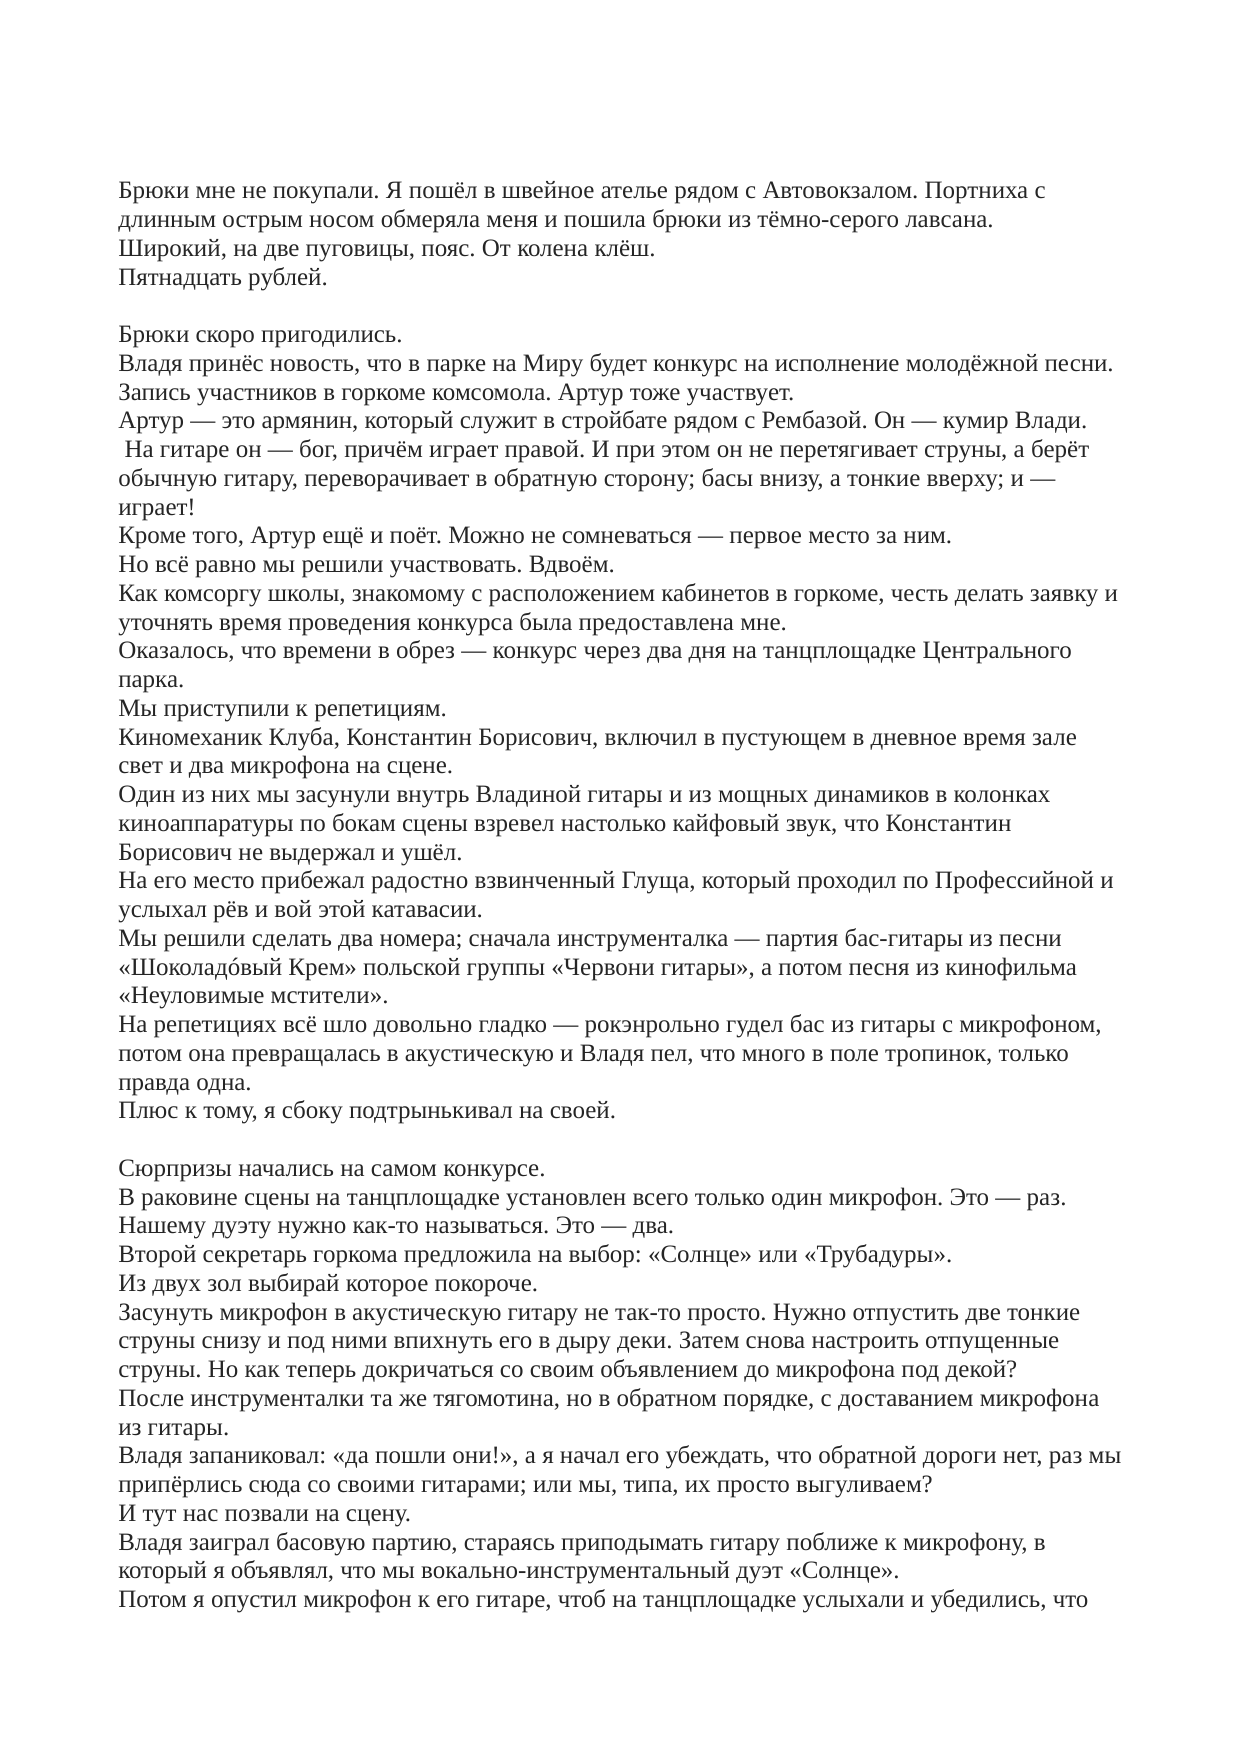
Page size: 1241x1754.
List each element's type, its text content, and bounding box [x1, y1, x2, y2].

text Как комсоргу школы, знакомому с расположением кабинетов в горкоме, честь делать заявку и уточнять время проведения конкурса была предоставлена мне. [118, 578, 1122, 636]
text Засунуть микрофон в акустическую гитару не так-то просто. Нужно отпустить две тонкие струны снизу и под ними впихнуть его в дыру деки. Затем снова настроить отпущенные струны. Но как теперь докричаться со своим объявлением до микрофона под декой? [118, 1297, 1122, 1383]
text Владя принёс новость, что в парке на Миру будет конкурс на исполнение молодёжной песни. Запись участников в горкоме комсомола. Артур тоже участвует. [118, 348, 1122, 406]
text Владя заиграл басовую партию, стараясь приподымать гитару поближе к микрофону, в который я объявлял, что мы вокально-инструментальный дуэт «Солнце». [118, 1527, 1122, 1584]
text Брюки скоро пригодились. [118, 319, 1122, 348]
text В раковине сцены на танцплощадке установлен всего только один микрофон. Это — раз. [118, 1182, 1122, 1211]
text Из двух зол выбирай которое покороче. [118, 1268, 1122, 1297]
text Мы решили сделать два номера; сначала инструменталка — партия бас-гитары из песни «Шоколадóвый Крем» польской группы «Червони гитары», а потом песня из кинофильма «Неуловимые мстители». [118, 923, 1122, 1009]
text После инструменталки та же тягомотина, но в обратном порядке, с доставанием микрофона из гитары. [118, 1383, 1122, 1441]
text Сюрпризы начались на самом конкурсе. [118, 1153, 1122, 1182]
text И тут нас позвали на сцену. [118, 1498, 1122, 1527]
text Оказалось, что времени в обрез — конкурс через два дня на танцплощадке Центрального парка. [118, 636, 1122, 693]
text На гитаре он — бог, причём играет правой. И при этом он не перетягивает струны, а берёт обычную гитару, переворачивает в обратную сторону; басы внизу, а тонкие вверху; и — играет! [118, 434, 1122, 521]
text Потом я опустил микрофон к его гитаре, чтоб на танцплощадке услыхали и убедились, что [118, 1584, 1122, 1613]
text Мы приступили к репетициям. [118, 693, 1122, 722]
text Владя запаниковал: «да пошли они!», а я начал его убеждать, что обратной дороги нет, раз мы припёрлись сюда со своими гитарами; или мы, типа, их просто выгуливаем? [118, 1441, 1122, 1498]
text Нашему дуэту нужно как-то называться. Это — два. [118, 1211, 1122, 1239]
text На его место прибежал радостно взвинченный Глуща, который проходил по Профессийной и услыхал рёв и вой этой катавасии. [118, 866, 1122, 923]
text Широкий, на две пуговицы, пояс. От колена клёш. [118, 233, 1122, 262]
text Но всё равно мы решили участвовать. Вдвоём. [118, 549, 1122, 578]
text Один из них мы засунули внутрь Владиной гитары и из мощных динамиков в колонках киноаппаратуры по бокам сцены взревел настолько кайфовый звук, что Константин Борисович не выдержал и ушёл. [118, 779, 1122, 866]
text Артур — это армянин, который служит в стройбате рядом с Рембазой. Он — кумир Влади. [118, 406, 1122, 434]
text Киномеханик Клуба, Константин Борисович, включил в пустующем в дневное время зале свет и два микрофона на сцене. [118, 722, 1122, 779]
text Плюс к тому, я сбоку подтрынькивал на своей. [118, 1096, 1122, 1124]
text Пятнадцать рублей. [118, 262, 1122, 291]
text Второй секретарь горкома предложила на выбор: «Солнце» или «Трубадуры». [118, 1239, 1122, 1268]
text На репетициях всё шло довольно гладко — рокэнрольно гудел бас из гитары с микрофоном, потом она превращалась в акустическую и Владя пел, что много в поле тропинок, только правда одна. [118, 1009, 1122, 1096]
text Кроме того, Артур ещё и поёт. Можно не сомневаться — первое место за ним. [118, 521, 1122, 549]
text Брюки мне не покупали. Я пошёл в швейное ателье рядом с Автовокзалом. Портниха с длинным острым носом обмеряла меня и пошила брюки из тёмно-серого лавсана. [118, 176, 1122, 233]
